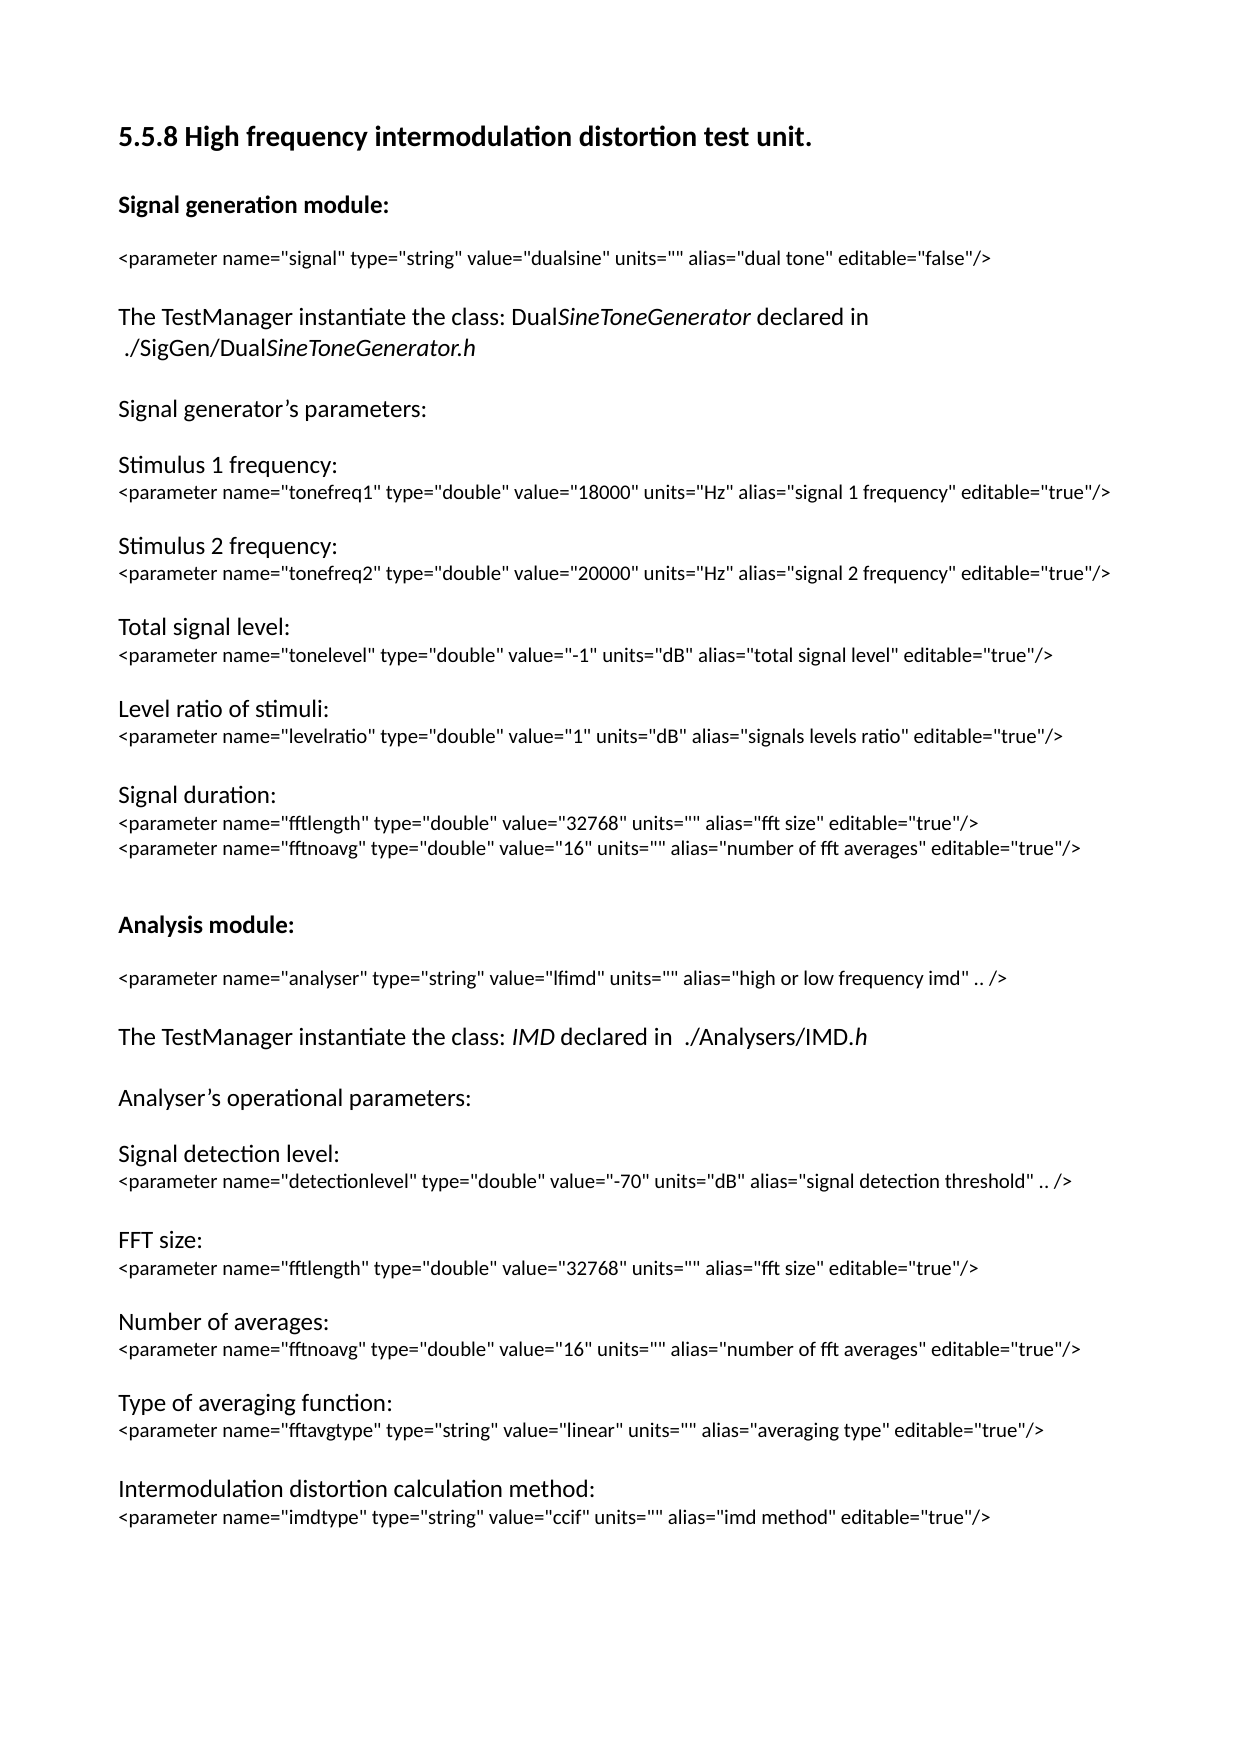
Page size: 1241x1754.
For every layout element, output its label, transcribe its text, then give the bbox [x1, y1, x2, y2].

text The TestManager instantiate the class: IMD declared in ./Analysers/IMD.h [118, 1021, 1122, 1051]
text <parameter name="tonefreq2" type="double" value="20000" units="Hz" alias="signal 2 frequency" editable="true"/> [118, 561, 1122, 586]
text <parameter name="imdtype" type="string" value="ccif" units="" alias="imd method" editable="true"/> [118, 1504, 1122, 1529]
text <parameter name="fftnoavg" type="double" value="16" units="" alias="number of fft averages" editable="true"/> [118, 835, 1122, 861]
text Signal detection level: [118, 1138, 1122, 1168]
text FFT size: [118, 1224, 1122, 1255]
text Type of averaging function: [118, 1387, 1122, 1417]
text Stimulus 1 frequency: [118, 449, 1122, 479]
text 5.5.8 High frequency intermodulation distortion test unit. [118, 118, 1122, 154]
text Number of averages: [118, 1306, 1122, 1336]
text Level ratio of stimuli: [118, 693, 1122, 723]
text Stimulus 2 frequency: [118, 530, 1122, 561]
text The TestManager instantiate the class: DualSineToneGenerator declared in [118, 301, 1122, 332]
text <parameter name="tonelevel" type="double" value="-1" units="dB" alias="total signal level" editable="true"/> [118, 642, 1122, 667]
text <parameter name="fftlength" type="double" value="32768" units="" alias="fft size" editable="true"/> [118, 810, 1122, 835]
text <parameter name="analyser" type="string" value="lfimd" units="" alias="high or low frequency imd" .. /> [118, 965, 1122, 990]
text <parameter name="fftlength" type="double" value="32768" units="" alias="fft size" editable="true"/> [118, 1255, 1122, 1280]
text <parameter name="detectionlevel" type="double" value="-70" units="dB" alias="signal detection threshold" .. /> [118, 1168, 1122, 1194]
text Signal generation module: [118, 189, 1122, 220]
text <parameter name="fftnoavg" type="double" value="16" units="" alias="number of fft averages" editable="true"/> [118, 1336, 1122, 1362]
text <parameter name="signal" type="string" value="dualsine" units="" alias="dual tone" editable="false"/> [118, 245, 1122, 271]
text ./SigGen/DualSineToneGenerator.h [118, 332, 1122, 362]
text <parameter name="fftavgtype" type="string" value="linear" units="" alias="averaging type" editable="true"/> [118, 1417, 1122, 1443]
text Analysis module: [118, 909, 1122, 939]
text Signal duration: [118, 779, 1122, 810]
text <parameter name="levelratio" type="double" value="1" units="dB" alias="signals levels ratio" editable="true"/> [118, 723, 1122, 749]
text Analyser’s operational parameters: [118, 1082, 1122, 1112]
text Intermodulation distortion calculation method: [118, 1473, 1122, 1504]
text <parameter name="tonefreq1" type="double" value="18000" units="Hz" alias="signal 1 frequency" editable="true"/> [118, 479, 1122, 505]
text Signal generator’s parameters: [118, 393, 1122, 423]
text Total signal level: [118, 611, 1122, 642]
